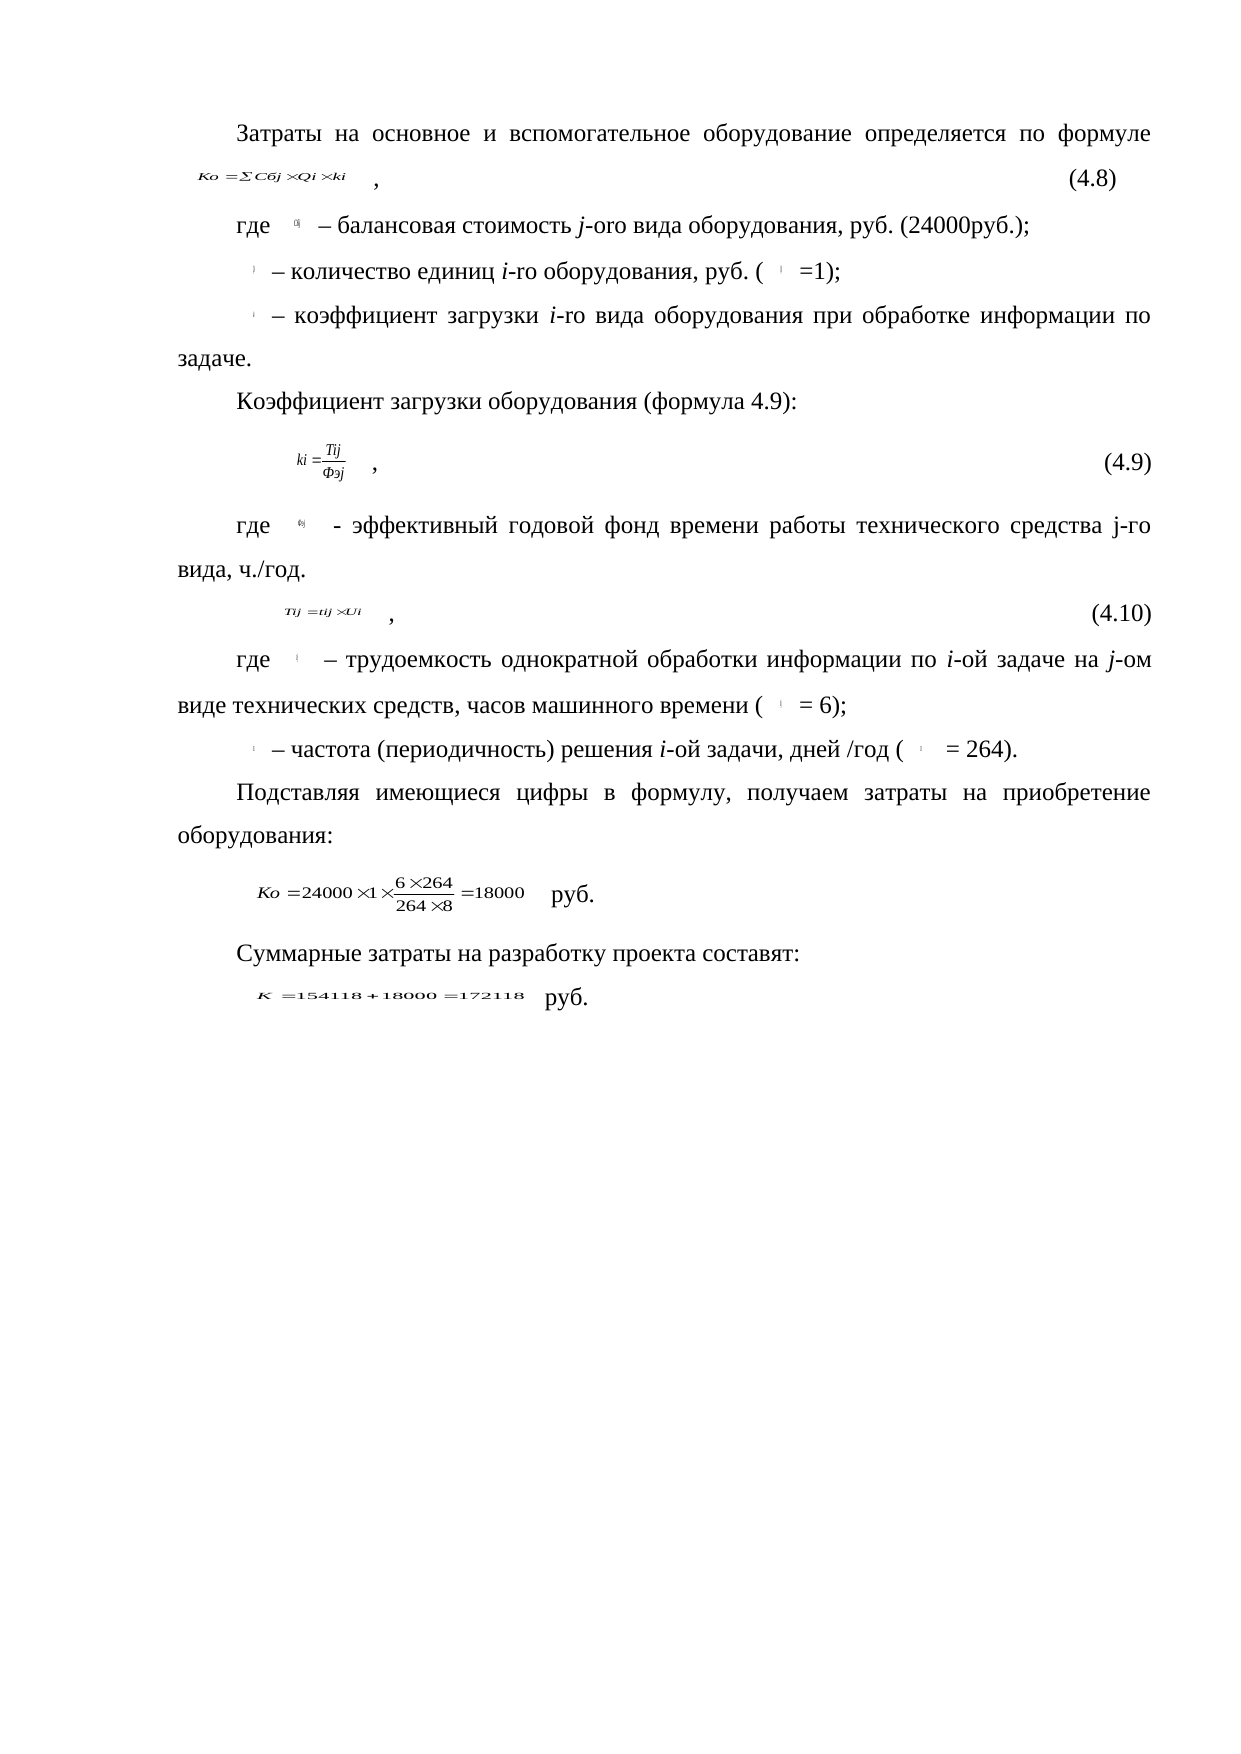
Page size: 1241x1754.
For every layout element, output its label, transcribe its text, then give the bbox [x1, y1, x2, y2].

text – частота (периодичность) решения i-ой задачи, дней /год ( = 264). [177, 734, 1152, 763]
text где – балансовая стоимость j-oro вида оборудования, руб. (24000руб.); [177, 209, 1152, 240]
text руб. [177, 981, 1152, 1011]
text где - эффективный годовой фонд времени работы технического средства j-го вида, ч./год. [177, 508, 1152, 583]
text , (4.10) [177, 597, 1152, 628]
text где – трудоемкость однократной обработки информации по i-ой задаче на j-ом виде технических средств, часов машинного времени (= 6); [177, 643, 1152, 720]
text Затраты на основное и вспомогательное оборудование определяется по формуле , (4.8) [177, 118, 1152, 194]
text Коэффициент загрузки оборудования (формула 4.9): [177, 386, 1152, 415]
text , (4.9) [177, 429, 1152, 494]
text – количество единиц i-ro оборудования, руб. (=1); [177, 254, 1152, 286]
text руб. [177, 863, 1152, 924]
text Суммарные затраты на разработку проекта составят: [177, 938, 1152, 967]
text Подставляя имеющиеся цифры в формулу, получаем затраты на приобретение оборудования: [177, 777, 1152, 849]
text – коэффициент загрузки i-ro вида оборудования при обработке информации по задаче. [177, 300, 1152, 372]
